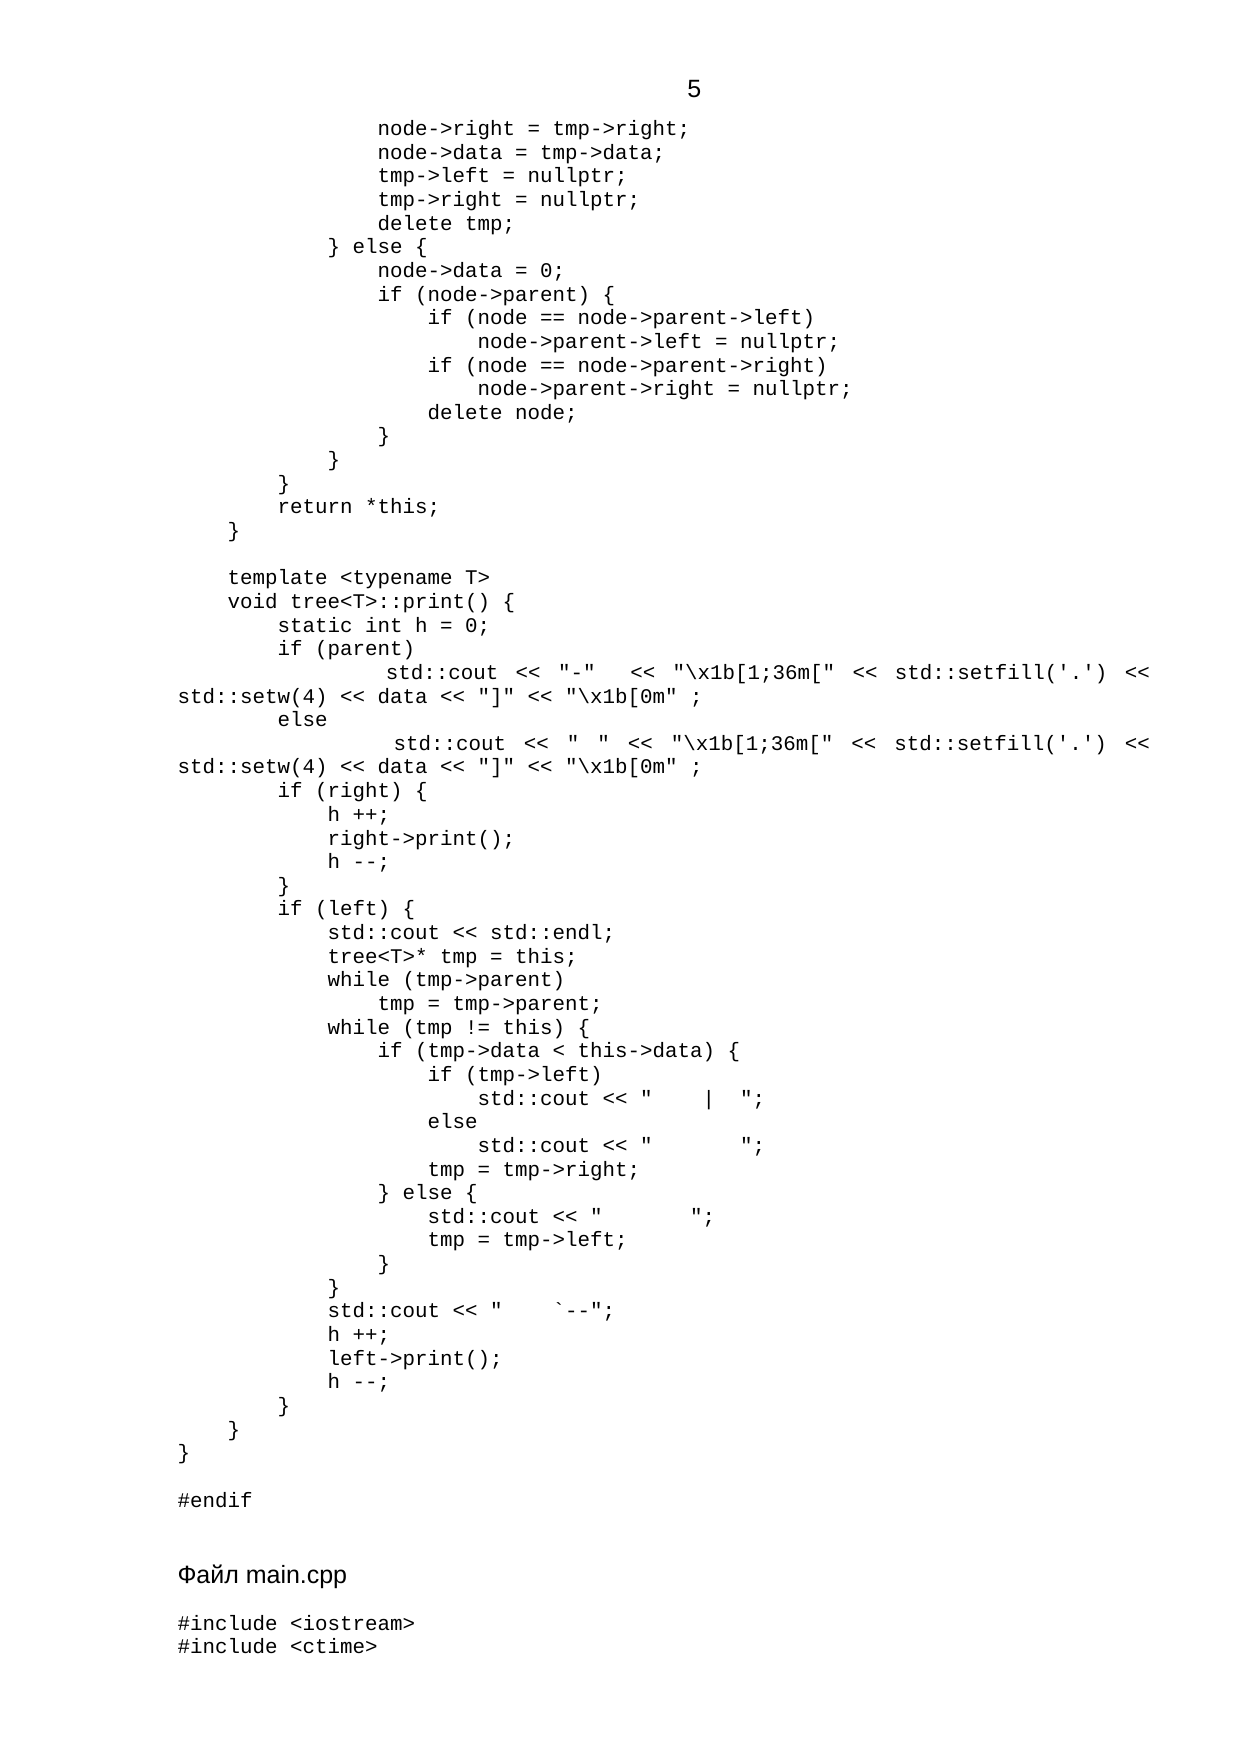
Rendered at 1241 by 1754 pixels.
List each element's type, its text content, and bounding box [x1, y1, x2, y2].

text std::cout << "-" << "\x1b[1;36m[" << std::setfill('.') << std::setw(4) << data << "]" << "\x1b[0m" ; [177, 662, 1152, 709]
text Файл main.cpp [177, 1561, 1152, 1589]
text #include <ctime> [177, 1637, 1152, 1660]
text } [177, 1253, 1152, 1277]
text std::cout << std::endl; [177, 922, 1152, 946]
text if (tmp->left) [177, 1064, 1152, 1088]
text delete node; [177, 402, 1152, 426]
text else [177, 1111, 1152, 1135]
text node->data = 0; [177, 260, 1152, 284]
text tmp->left = nullptr; [177, 165, 1152, 189]
text tmp = tmp->left; [177, 1229, 1152, 1253]
text tmp->right = nullptr; [177, 189, 1152, 213]
text std::cout << " | "; [177, 1088, 1152, 1111]
text if (node == node->parent->right) [177, 354, 1152, 378]
text node->right = tmp->right; [177, 118, 1152, 142]
text std::cout << " `--"; [177, 1300, 1152, 1324]
text node->data = tmp->data; [177, 142, 1152, 165]
text } [177, 520, 1152, 544]
text #endif [177, 1489, 1152, 1513]
text node->parent->right = nullptr; [177, 378, 1152, 402]
text #include <iostream> [177, 1613, 1152, 1637]
text } else { [177, 236, 1152, 260]
text node->parent->left = nullptr; [177, 331, 1152, 354]
text } [177, 1442, 1152, 1466]
text h --; [177, 1371, 1152, 1395]
text std::cout << " " << "\x1b[1;36m[" << std::setfill('.') << std::setw(4) << data << "]" << "\x1b[0m" ; [177, 733, 1152, 780]
text } [177, 473, 1152, 496]
text } [177, 449, 1152, 473]
text h ++; [177, 1324, 1152, 1348]
text } [177, 875, 1152, 898]
text template <typename T> [177, 567, 1152, 591]
text } [177, 1277, 1152, 1300]
text std::cout << " "; [177, 1206, 1152, 1229]
text return *this; [177, 496, 1152, 520]
text if (right) { [177, 780, 1152, 804]
text h ++; [177, 804, 1152, 827]
text } [177, 1395, 1152, 1419]
text h --; [177, 851, 1152, 875]
text static int h = 0; [177, 615, 1152, 638]
text while (tmp->parent) [177, 969, 1152, 993]
text void tree<T>::print() { [177, 591, 1152, 615]
text else [177, 709, 1152, 733]
text if (parent) [177, 638, 1152, 662]
text if (node == node->parent->left) [177, 307, 1152, 331]
text tmp = tmp->right; [177, 1158, 1152, 1182]
text while (tmp != this) { [177, 1017, 1152, 1040]
text if (node->parent) { [177, 284, 1152, 307]
text left->print(); [177, 1348, 1152, 1371]
text std::cout << " "; [177, 1135, 1152, 1158]
text tree<T>* tmp = this; [177, 946, 1152, 969]
text } [177, 426, 1152, 449]
text } [177, 1419, 1152, 1442]
text } else { [177, 1182, 1152, 1206]
text if (left) { [177, 898, 1152, 922]
text right->print(); [177, 827, 1152, 851]
text delete tmp; [177, 213, 1152, 236]
text tmp = tmp->parent; [177, 993, 1152, 1017]
text if (tmp->data < this->data) { [177, 1040, 1152, 1064]
